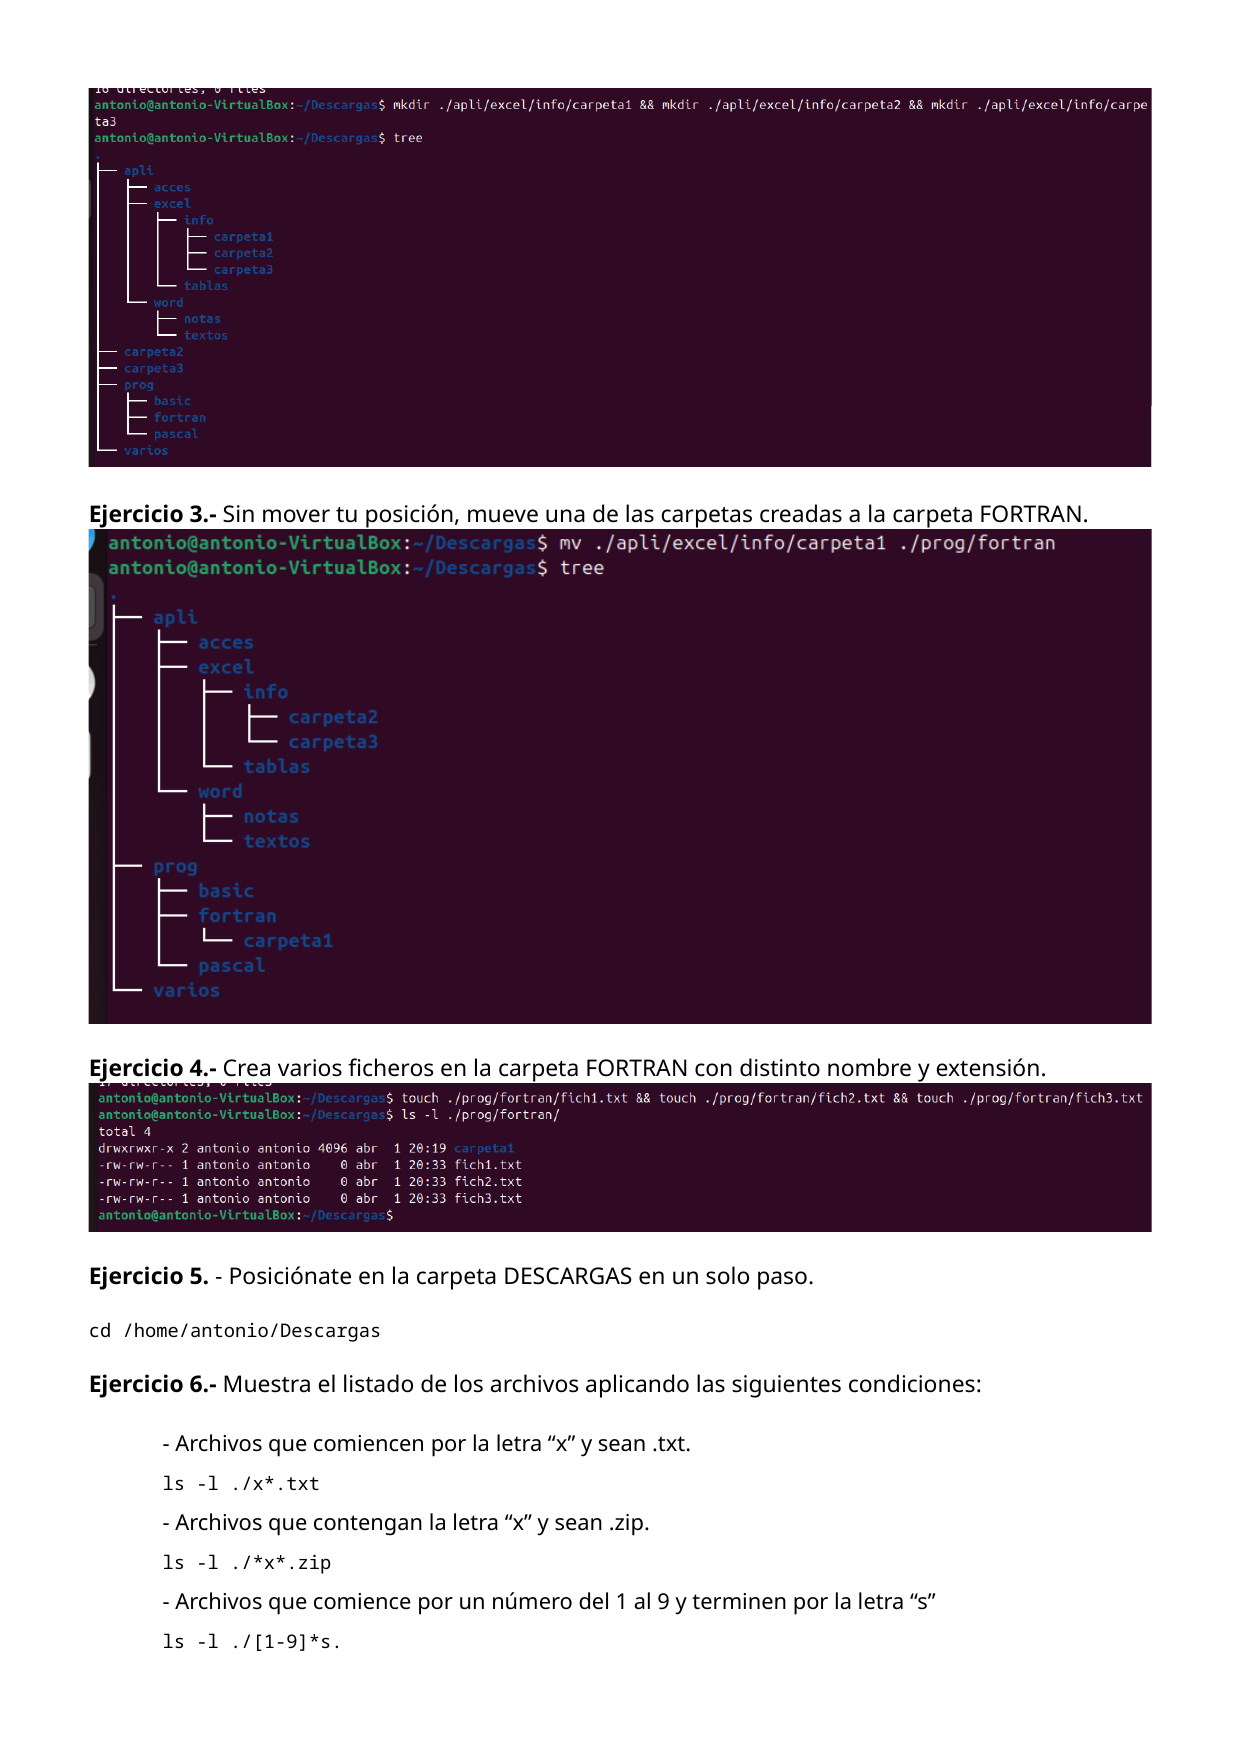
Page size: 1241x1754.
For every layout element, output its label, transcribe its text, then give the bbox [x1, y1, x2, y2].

text ls -l ./[1-9]*s. [162, 1628, 1152, 1653]
text - Archivos que comience por un número del 1 al 9 y terminen por la letra “s” [162, 1586, 1152, 1616]
text Ejercicio 4.- Crea varios ficheros en la carpeta FORTRAN con distinto nombre y extensión. [88, 1052, 1152, 1083]
text Ejercicio 5. - Posiciónate en la carpeta DESCARGAS en un solo paso. [88, 1260, 1152, 1291]
text Ejercicio 6.- Muestra el listado de los archivos aplicando las siguientes condiciones: [88, 1368, 1152, 1399]
text ls -l ./x*.txt [162, 1470, 1152, 1495]
text cd /home/antonio/Descargas [88, 1317, 1152, 1342]
text Ejercicio 3.- Sin mover tu posición, mueve una de las carpetas creadas a la carpeta FORTRAN. [88, 498, 1152, 529]
text - Archivos que contengan la letra “x” y sean .zip. [162, 1507, 1152, 1537]
picture [88, 529, 1152, 1024]
picture [88, 88, 1152, 467]
picture [88, 1083, 1152, 1232]
text - Archivos que comiencen por la letra “x” y sean .txt. [162, 1428, 1152, 1458]
text ls -l ./*x*.zip [162, 1549, 1152, 1574]
